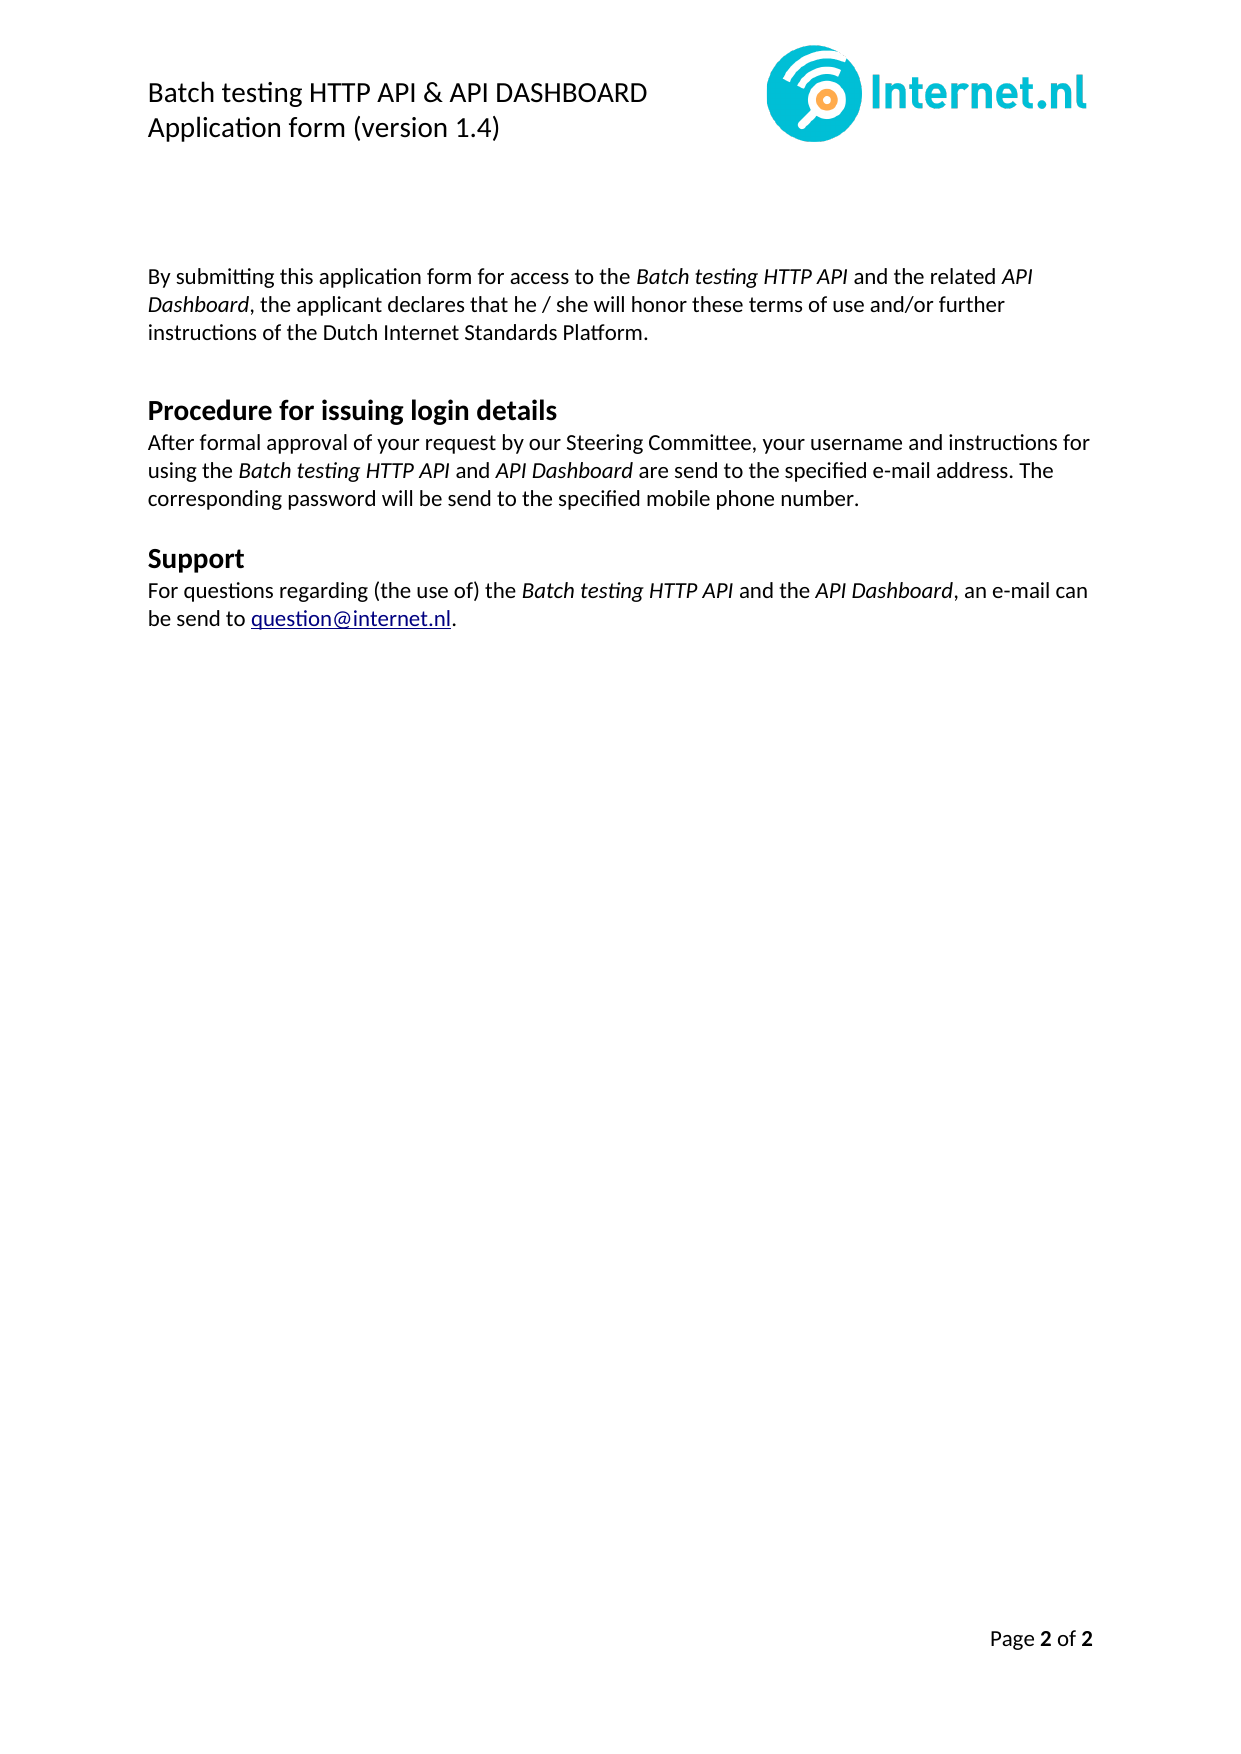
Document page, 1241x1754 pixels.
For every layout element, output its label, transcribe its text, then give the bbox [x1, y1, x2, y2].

text Support [148, 540, 1093, 576]
text By submitting this application form for access to the Batch testing HTTP API and the related API Dashboard, the applicant declares that he / she will honor these terms of use and/or further instructions of the Dutch Internet Standards Platform. [148, 262, 1093, 346]
text For questions regarding (the use of) the Batch testing HTTP API and the API Dashboard, an e-mail can be send to question@internet.nl. [148, 576, 1093, 632]
text Procedure for issuing login details [148, 392, 1093, 428]
text After formal approval of your request by our Steering Committee, your username and instructions for using the Batch testing HTTP API and API Dashboard are send to the specified e-mail address. The corresponding password will be send to the specified mobile phone number. [148, 428, 1093, 512]
